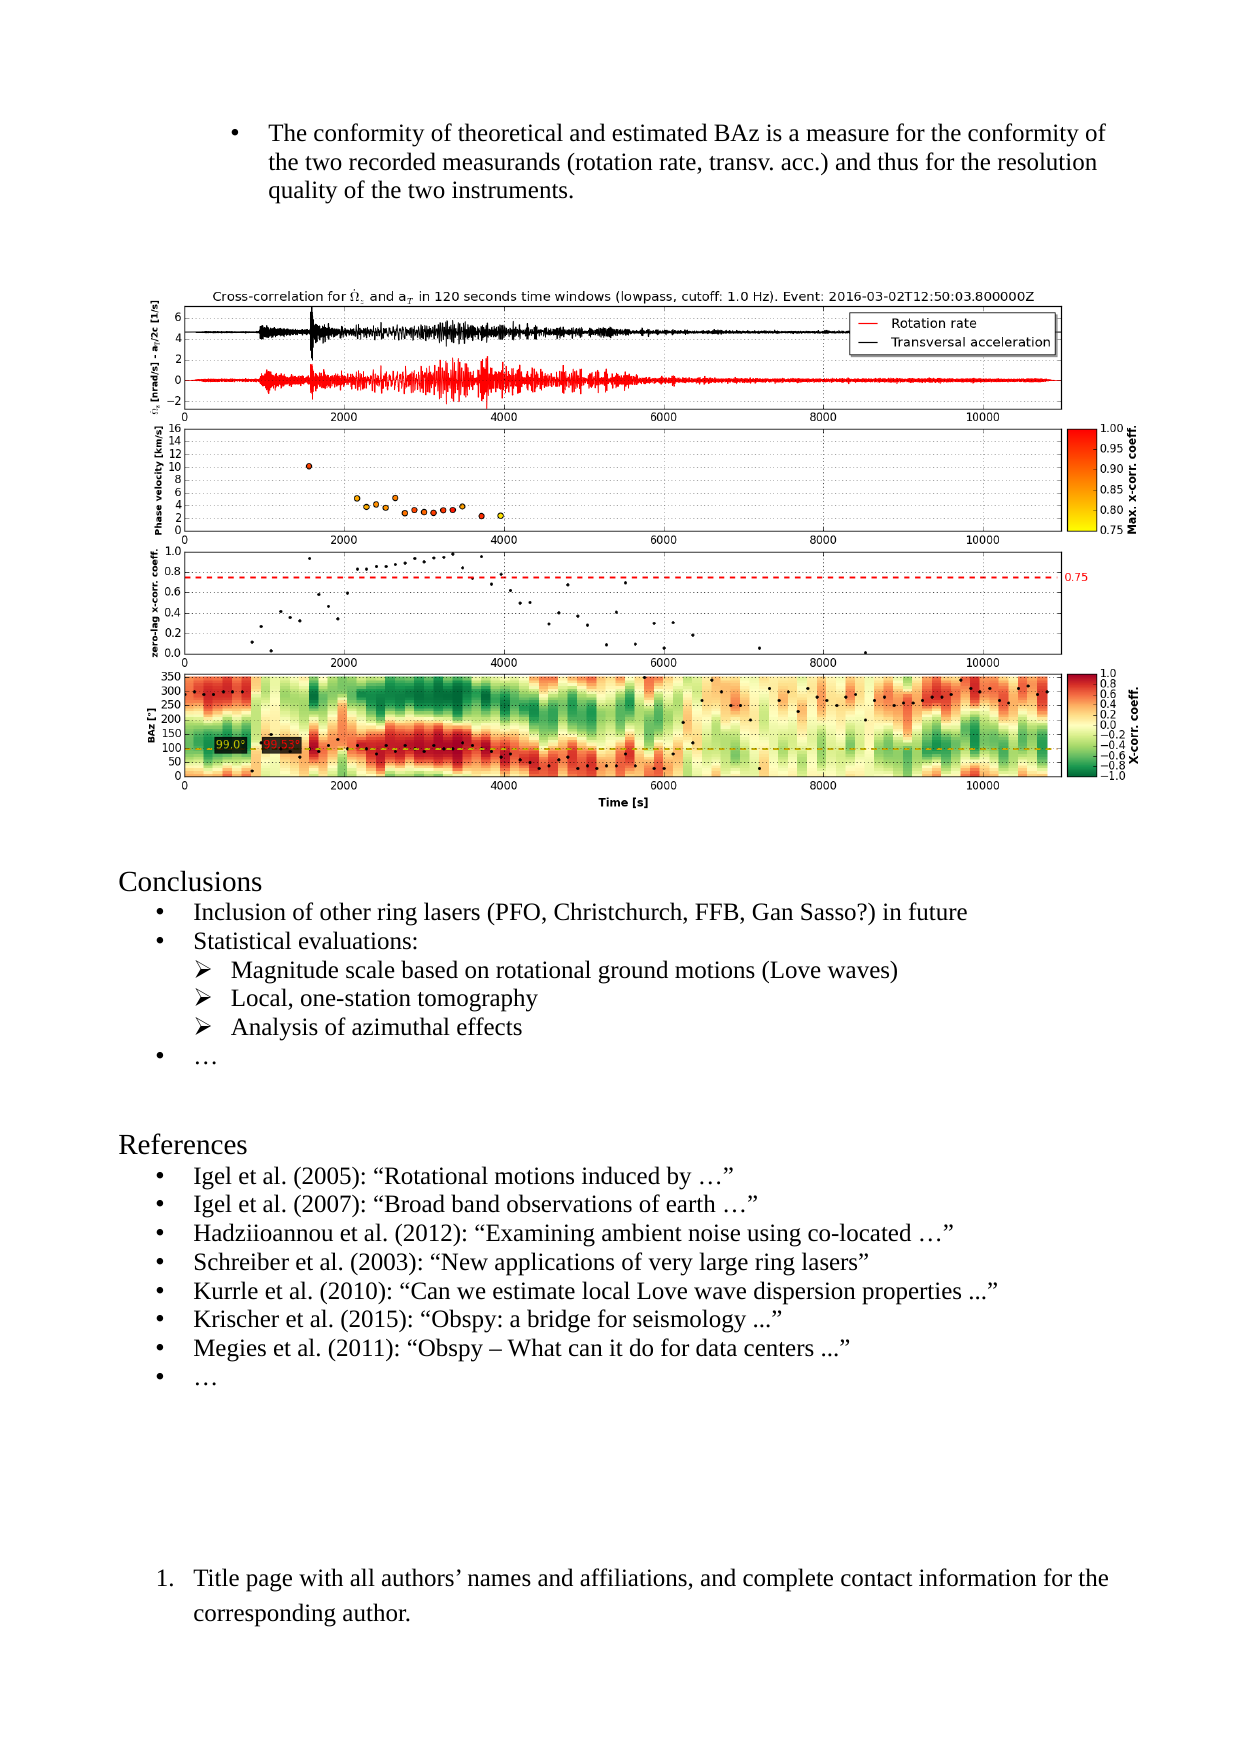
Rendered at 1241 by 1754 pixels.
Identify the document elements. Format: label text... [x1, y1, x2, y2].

text Conclusions [118, 864, 1122, 897]
list … [156, 1362, 1122, 1391]
picture [144, 254, 1149, 835]
list … [156, 1041, 1122, 1070]
list Statistical evaluations: [156, 926, 1122, 955]
list Kurrle et al. (2010): “Can we estimate local Love wave dispersion properties ...” [156, 1276, 1122, 1304]
list Title page with all authors’ names and affiliations, and complete contact information for the corresponding author. [156, 1563, 1122, 1626]
text References [118, 1127, 1122, 1161]
list The conformity of theoretical and estimated BAz is a measure for the conformity of the two recorded measurands (rotation rate, transv. acc.) and thus for the resolution quality of the two instruments. [231, 118, 1122, 204]
list Igel et al. (2007): “Broad band observations of earth …” [156, 1189, 1122, 1218]
list Local, one-station tomography [193, 983, 1122, 1012]
list Schreiber et al. (2003): “New applications of very large ring lasers” [156, 1247, 1122, 1276]
list Krischer et al. (2015): “Obspy: a bridge for seismology ...” [156, 1304, 1122, 1333]
list Inclusion of other ring lasers (PFO, Christchurch, FFB, Gan Sasso?) in future [156, 897, 1122, 926]
list Magnitude scale based on rotational ground motions (Love waves) [193, 955, 1122, 983]
list Analysis of azimuthal effects [193, 1012, 1122, 1041]
list Hadziioannou et al. (2012): “Examining ambient noise using co-located …” [156, 1218, 1122, 1247]
list Megies et al. (2011): “Obspy – What can it do for data centers ...” [156, 1333, 1122, 1362]
list Igel et al. (2005): “Rotational motions induced by …” [156, 1161, 1122, 1189]
